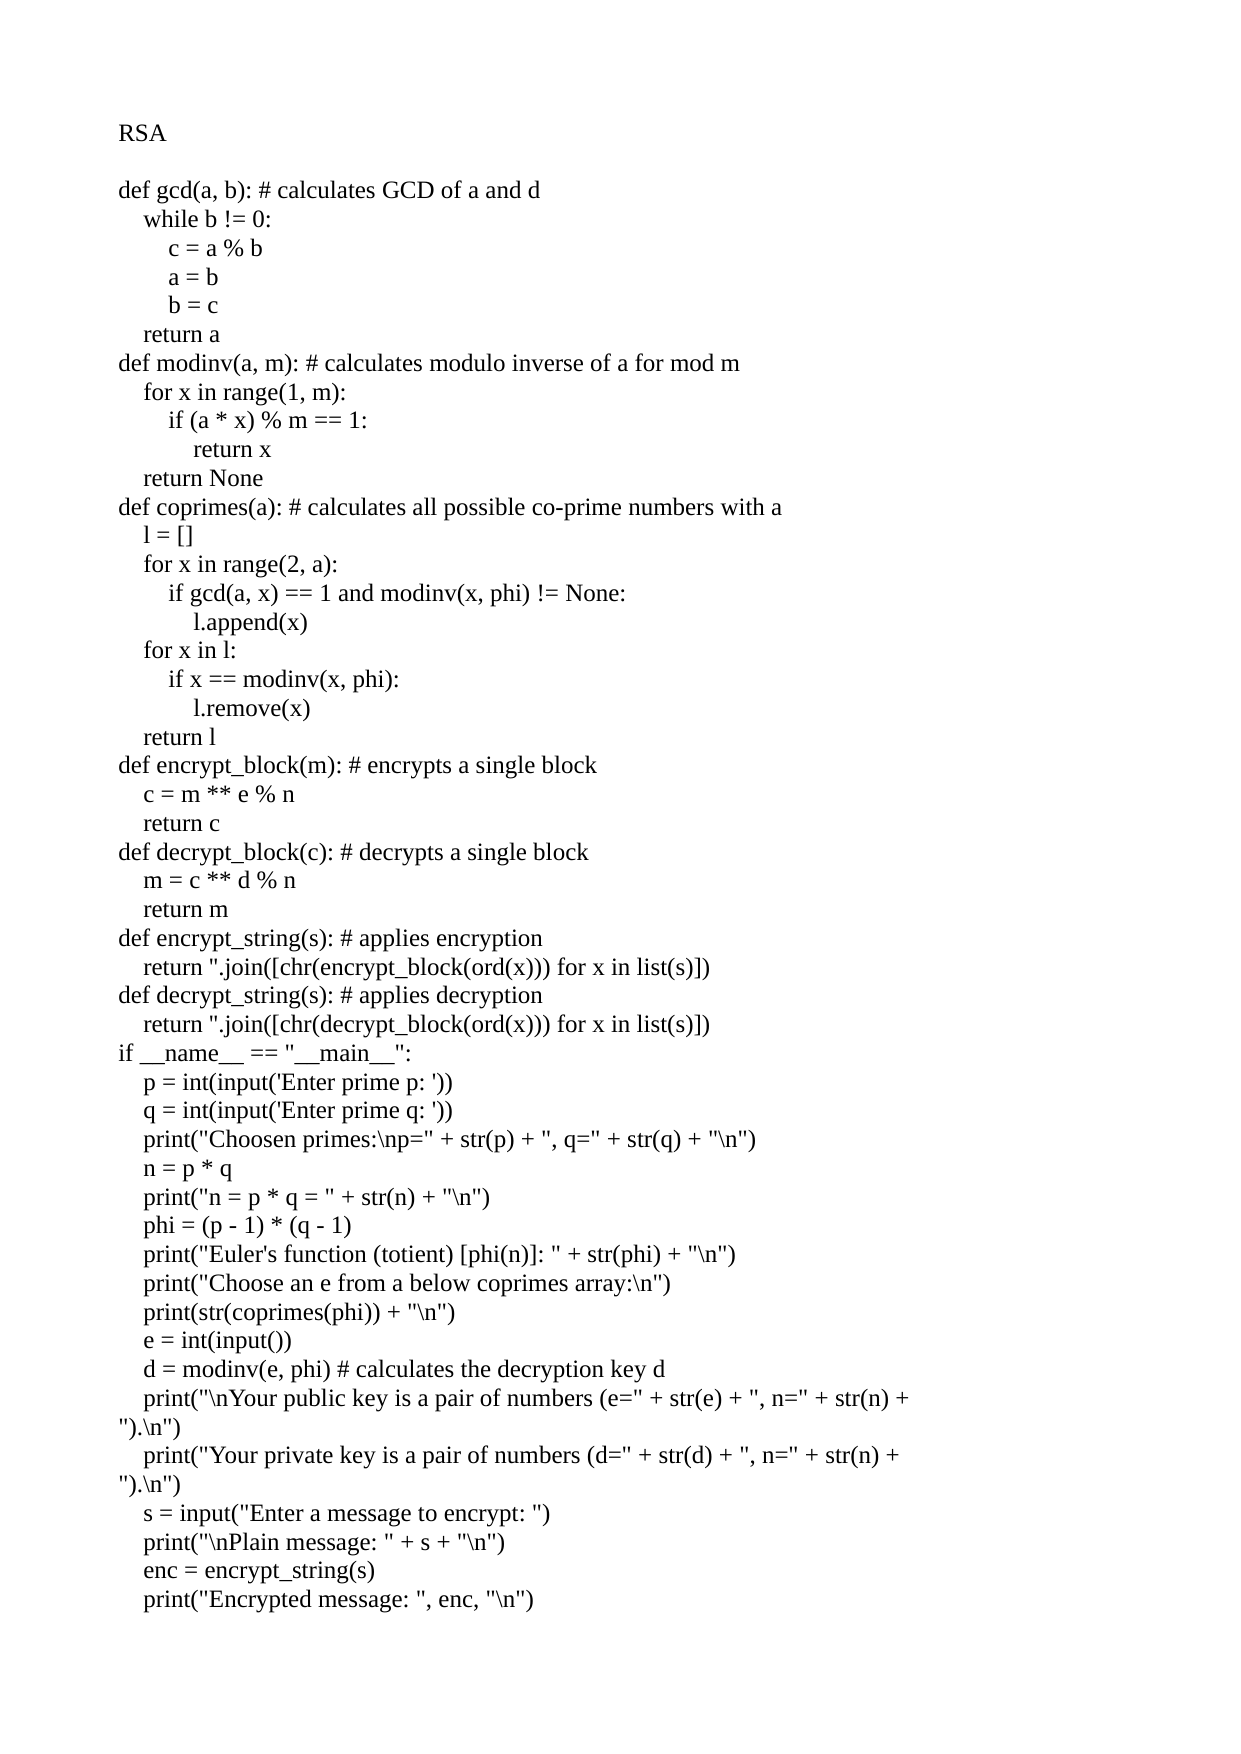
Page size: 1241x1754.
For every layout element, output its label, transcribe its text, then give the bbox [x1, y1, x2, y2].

text b = c [118, 291, 1122, 319]
text return c [118, 808, 1122, 837]
text print("Choosen primes:\np=" + str(p) + ", q=" + str(q) + "\n") [118, 1124, 1122, 1153]
text d = modinv(e, phi) # calculates the decryption key d [118, 1354, 1122, 1383]
text s = input("Enter a message to encrypt: ") [118, 1498, 1122, 1527]
text print("Euler's function (totient) [phi(n)]: " + str(phi) + "\n") [118, 1239, 1122, 1268]
text l.append(x) [118, 607, 1122, 636]
text a = b [118, 262, 1122, 291]
text def gcd(a, b): # calculates GCD of a and d [118, 176, 1122, 204]
text enc = encrypt_string(s) [118, 1556, 1122, 1584]
text phi = (p - 1) * (q - 1) [118, 1211, 1122, 1239]
text ").\n") [118, 1469, 1122, 1498]
text if gcd(a, x) == 1 and modinv(x, phi) != None: [118, 578, 1122, 607]
text def encrypt_string(s): # applies encryption [118, 923, 1122, 952]
text e = int(input()) [118, 1326, 1122, 1354]
text if (a * x) % m == 1: [118, 406, 1122, 434]
text return ''.join([chr(encrypt_block(ord(x))) for x in list(s)]) [118, 952, 1122, 981]
text m = c ** d % n [118, 866, 1122, 894]
text def decrypt_string(s): # applies decryption [118, 981, 1122, 1009]
text print("\nYour public key is a pair of numbers (e=" + str(e) + ", n=" + str(n) + [118, 1383, 1122, 1412]
text return a [118, 319, 1122, 348]
text print("\nPlain message: " + s + "\n") [118, 1527, 1122, 1556]
text def modinv(a, m): # calculates modulo inverse of a for mod m [118, 348, 1122, 377]
text p = int(input('Enter prime p: ')) [118, 1067, 1122, 1096]
text c = m ** e % n [118, 779, 1122, 808]
text l = [] [118, 521, 1122, 549]
text print("Encrypted message: ", enc, "\n") [118, 1584, 1122, 1613]
text return x [118, 434, 1122, 463]
text ").\n") [118, 1412, 1122, 1441]
text q = int(input('Enter prime q: ')) [118, 1096, 1122, 1124]
text n = p * q [118, 1153, 1122, 1182]
text l.remove(x) [118, 693, 1122, 722]
text print(str(coprimes(phi)) + "\n") [118, 1297, 1122, 1326]
text return m [118, 894, 1122, 923]
text if x == modinv(x, phi): [118, 664, 1122, 693]
text print("Choose an e from a below coprimes array:\n") [118, 1268, 1122, 1297]
text print("n = p * q = " + str(n) + "\n") [118, 1182, 1122, 1211]
text c = a % b [118, 233, 1122, 262]
text print("Your private key is a pair of numbers (d=" + str(d) + ", n=" + str(n) + [118, 1441, 1122, 1469]
text return l [118, 722, 1122, 751]
text RSA [118, 118, 1122, 147]
text for x in range(2, a): [118, 549, 1122, 578]
text def coprimes(a): # calculates all possible co-prime numbers with a [118, 492, 1122, 521]
text def encrypt_block(m): # encrypts a single block [118, 751, 1122, 779]
text return None [118, 463, 1122, 492]
text if __name__ == "__main__": [118, 1038, 1122, 1067]
text def decrypt_block(c): # decrypts a single block [118, 837, 1122, 866]
text return ''.join([chr(decrypt_block(ord(x))) for x in list(s)]) [118, 1009, 1122, 1038]
text while b != 0: [118, 204, 1122, 233]
text for x in range(1, m): [118, 377, 1122, 406]
text for x in l: [118, 636, 1122, 664]
